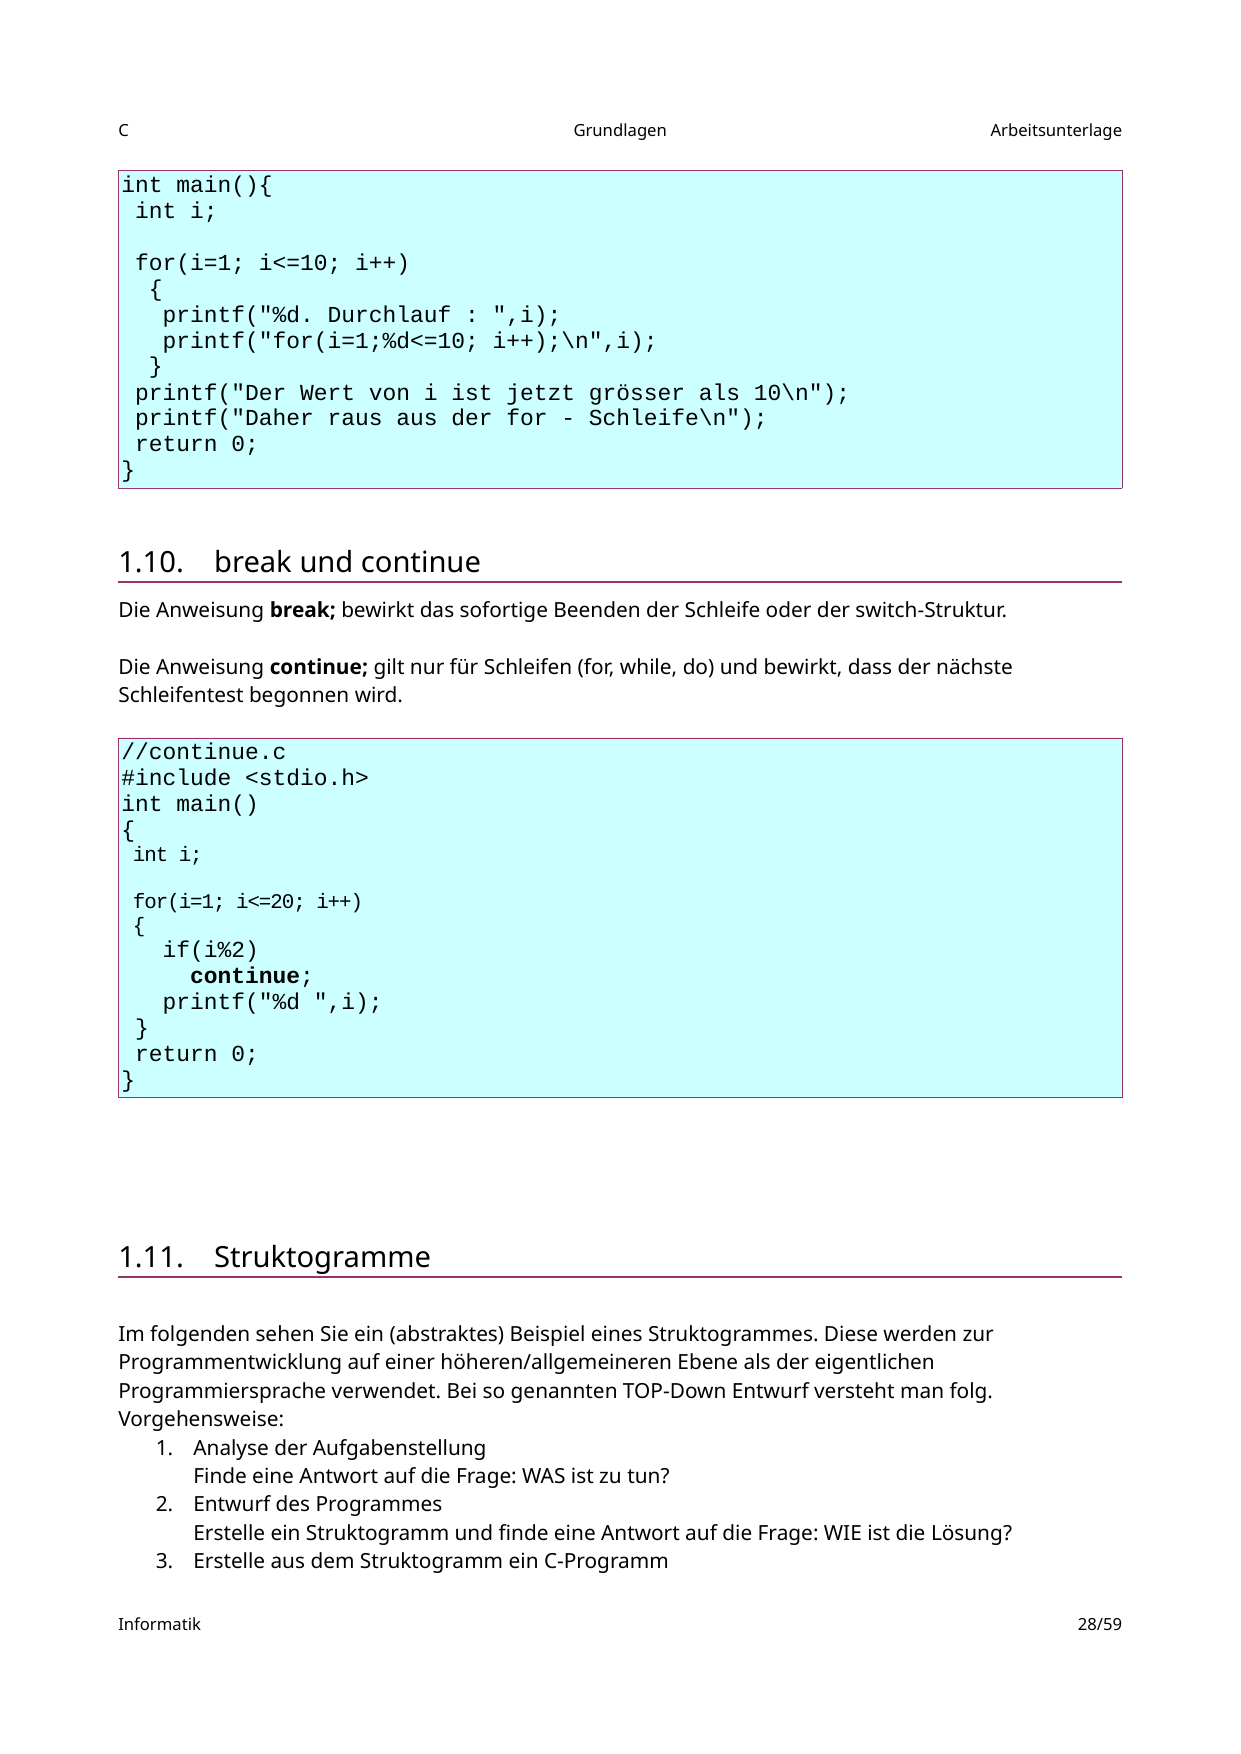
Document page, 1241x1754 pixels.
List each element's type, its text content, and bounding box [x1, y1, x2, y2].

text int i; for(i=1; i<=10; i++) { [119, 196, 1122, 300]
list Analyse der Aufgabenstellung Finde eine Antwort auf die Frage: WAS ist zu tun? [156, 1433, 1122, 1489]
list Entwurf des Programmes Erstelle ein Struktogramm und finde eine Antwort auf die Frage: WIE ist die Lösung? [156, 1489, 1122, 1546]
subtitle Struktogramme [118, 1236, 1122, 1276]
text int i; for(i=1; i<=20; i++) { [119, 841, 1122, 936]
text printf("%d. Durchlauf : ",i); printf("for(i=1;%d<=10; i++);\n",i); } printf("Der Wert von i ist jetzt grösser als 10\n"); printf("Daher raus aus der for - Schleife\n"); return 0; } [119, 300, 1122, 488]
text Die Anweisung continue; gilt nur für Schleifen (for, while, do) und bewirkt, dass der nächste [118, 652, 1122, 681]
text if(i%2) continue; printf("%d ",i); } return 0; } [119, 936, 1122, 1097]
list Erstelle aus dem Struktogramm ein C-Programm [156, 1546, 1122, 1575]
text #include <stdio.h> int main() { [119, 763, 1122, 841]
text Im folgenden sehen Sie ein (abstraktes) Beispiel eines Struktogrammes. Diese werden zur Programmentwicklung auf einer höheren/allgemeineren Ebene als der eigentlichen Programmiersprache verwendet. Bei so genannten TOP-Down Entwurf versteht man folg. Vorgehensweise: [118, 1319, 1122, 1433]
text Die Anweisung break; bewirkt das sofortige Beenden der Schleife oder der switch-Struktur. [118, 595, 1122, 624]
text Schleifentest begonnen wird. [118, 681, 1122, 709]
text int main(){ [119, 171, 1122, 196]
text //continue.c [119, 739, 1122, 763]
subtitle break und continue [118, 541, 1122, 581]
